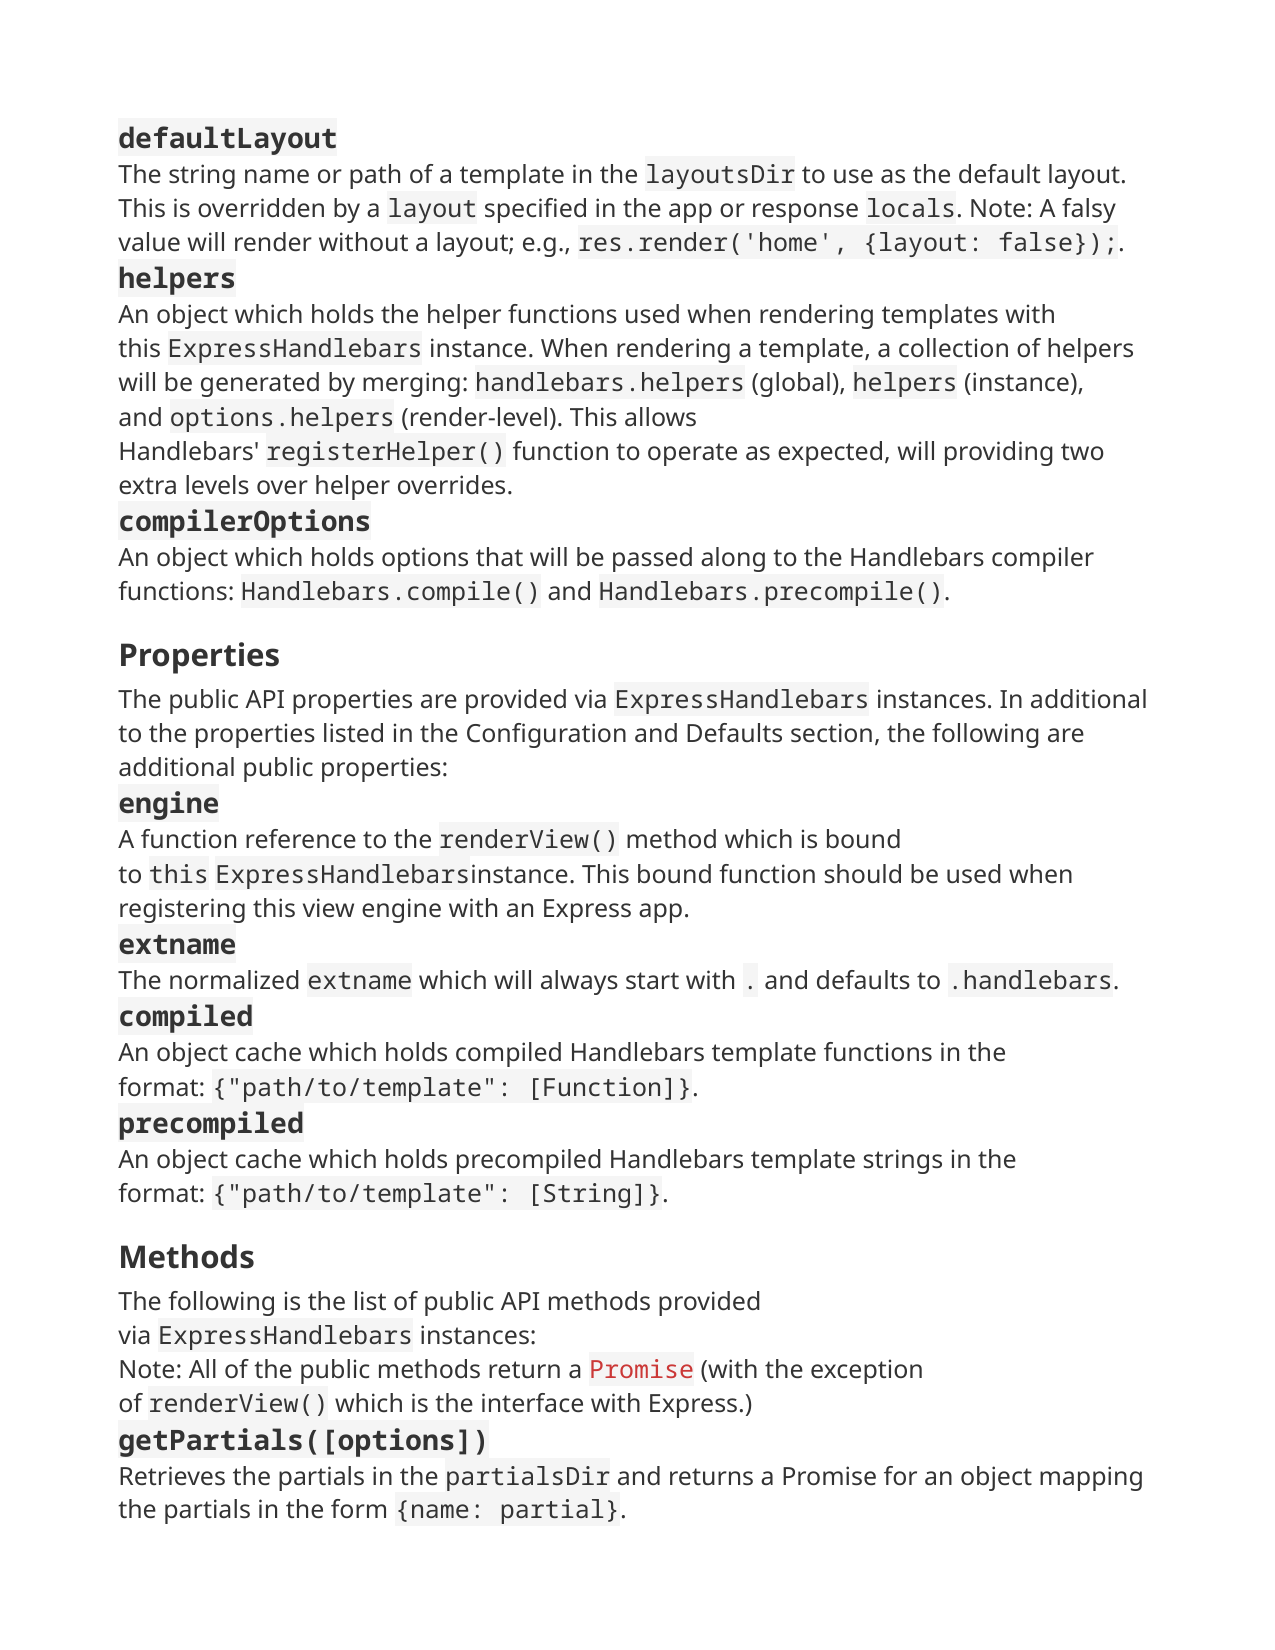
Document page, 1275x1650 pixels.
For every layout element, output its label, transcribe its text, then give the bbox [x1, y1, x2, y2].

text The string name or path of a template in the layoutsDir to use as the default layout. This is overridden by a layout specified in the app or response locals. Note: A falsy value will render without a layout; e.g., res.render('home', {layout: false});. [118, 156, 1157, 259]
text The following is the list of public API methods provided via ExpressHandlebars instances: [118, 1283, 1157, 1352]
text The public API properties are provided via ExpressHandlebars instances. In additional to the properties listed in the Configuration and Defaults section, the following are additional public properties: [118, 682, 1157, 784]
subtitle extname [118, 924, 1157, 963]
subtitle engine [118, 784, 1157, 822]
text The normalized extname which will always start with . and defaults to .handlebars. [118, 963, 1157, 997]
subtitle Methods [118, 1235, 1157, 1277]
subtitle precompiled [118, 1103, 1157, 1142]
text An object cache which holds precompiled Handlebars template strings in the format: {"path/to/template": [String]}. [118, 1142, 1157, 1210]
text An object which holds options that will be passed along to the Handlebars compiler functions: Handlebars.compile() and Handlebars.precompile(). [118, 540, 1157, 608]
subtitle getPartials([options]) [118, 1420, 1157, 1458]
subtitle defaultLayout [118, 118, 1157, 156]
subtitle compilerOptions [118, 501, 1157, 540]
subtitle compiled [118, 997, 1157, 1035]
text An object which holds the helper functions used when rendering templates with this ExpressHandlebars instance. When rendering a template, a collection of helpers will be generated by merging: handlebars.helpers (global), helpers (instance), and options.helpers (render-level). This allows Handlebars' registerHelper() function to operate as expected, will providing two extra levels over helper overrides. [118, 297, 1157, 501]
subtitle Properties [118, 633, 1157, 675]
text Note: All of the public methods return a Promise (with the exception of renderView() which is the interface with Express.) [118, 1352, 1157, 1420]
text An object cache which holds compiled Handlebars template functions in the format: {"path/to/template": [Function]}. [118, 1035, 1157, 1103]
text Retrieves the partials in the partialsDir and returns a Promise for an object mapping the partials in the form {name: partial}. [118, 1458, 1157, 1526]
subtitle helpers [118, 259, 1157, 297]
text A function reference to the renderView() method which is bound to this ExpressHandlebarsinstance. This bound function should be used when registering this view engine with an Express app. [118, 822, 1157, 924]
